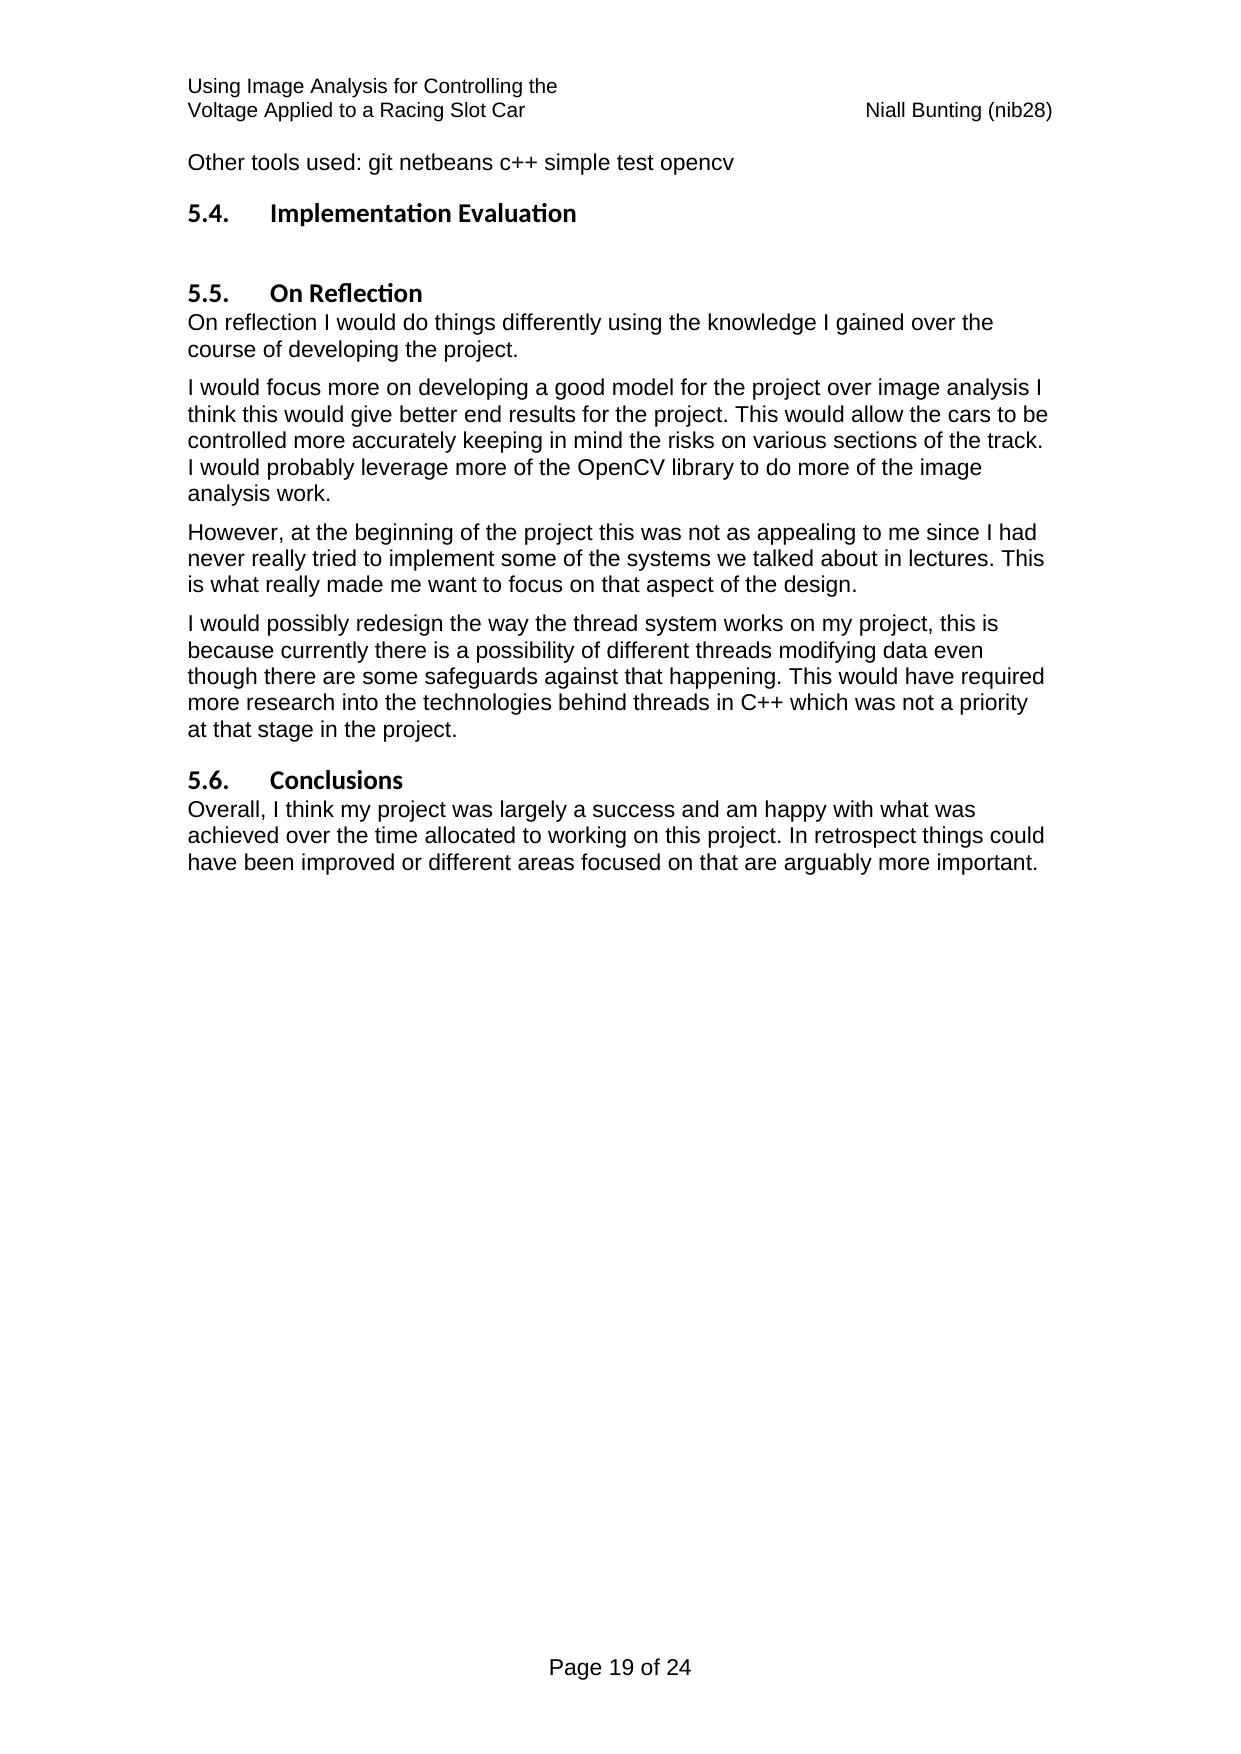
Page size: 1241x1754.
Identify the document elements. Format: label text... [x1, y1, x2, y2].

text I would possibly redesign the way the thread system works on my project, this is because currently there is a possibility of different threads modifying data even though there are some safeguards against that happening. This would have required more research into the technologies behind threads in C++ which was not a priority at that stage in the project. [187, 610, 1053, 742]
text Overall, I think my project was largely a success and am happy with what was achieved over the time allocated to working on this project. In retrospect things could have been improved or different areas focused on that are arguably more important. [187, 796, 1053, 875]
text However, at the beginning of the project this was not as appealing to me since I had never really tried to implement some of the systems we talked about in lectures. This is what really made me want to focus on that aspect of the design. [187, 519, 1053, 598]
text Other tools used: git netbeans c++ simple test opencv [187, 149, 1053, 175]
text On reflection I would do things differently using the knowledge I gained over the course of developing the project. [187, 309, 1053, 362]
subtitle Conclusions [187, 763, 1053, 796]
subtitle Implementation Evaluation [187, 196, 1053, 229]
text I would focus more on developing a good model for the project over image analysis I think this would give better end results for the project. This would allow the cars to be controlled more accurately keeping in mind the risks on various sections of the track. I would probably leverage more of the OpenCV library to do more of the image analysis work. [187, 374, 1053, 506]
subtitle On Reflection [187, 276, 1053, 309]
